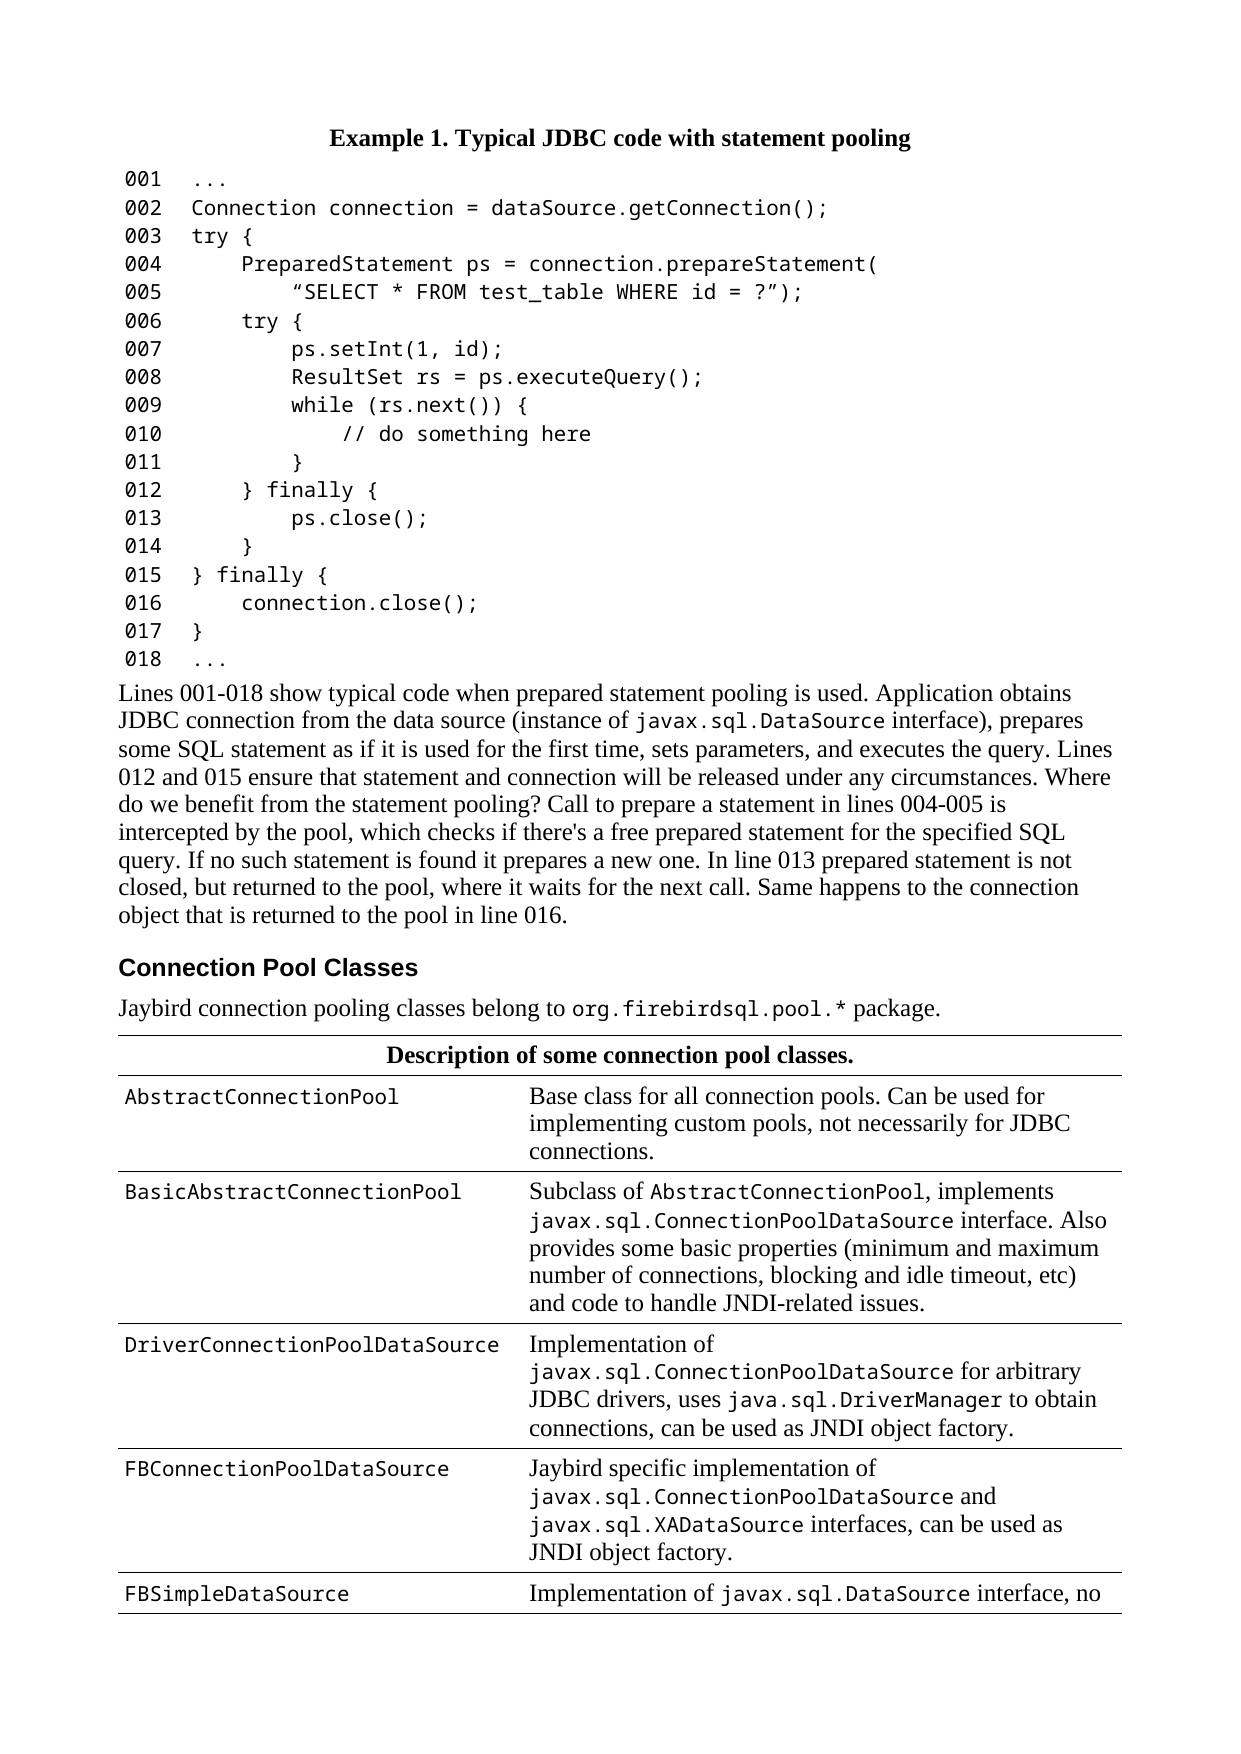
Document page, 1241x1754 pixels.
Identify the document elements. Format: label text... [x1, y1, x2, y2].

table_cell Subclass of AbstractConnectionPool, implements javax.sql.ConnectionPoolDataSource interface. Also provides some basic properties (minimum and maximum number of connections, blocking and idle timeout, etc) and code to handle JNDI-related issues. [523, 1172, 1122, 1323]
table_header Description of some connection pool classes. [118, 1036, 1122, 1075]
table_cell Base class for all connection pools. Can be used for implementing custom pools, not necessarily for JDBC connections. [523, 1076, 1122, 1171]
table_cell 001 002 003 004 005 006 007 008 009 010 011 012 013 014 015 016 017 018 [118, 158, 185, 679]
text Jaybird connection pooling classes belong to org.firebirdsql.pool.* package. [118, 994, 1122, 1023]
table_cell Jaybird specific implementation of javax.sql.ConnectionPoolDataSource and javax.sql.XADataSource interfaces, can be used as JNDI object factory. [523, 1449, 1122, 1572]
text Lines 001-018 show typical code when prepared statement pooling is used. Application obtains JDBC connection from the data source (instance of javax.sql.DataSource interface), prepares some SQL statement as if it is used for the first time, sets parameters, and executes the query. Lines 012 and 015 ensure that statement and connection will be released under any circumstances. Where do we benefit from the statement pooling? Call to prepare a statement in lines 004-005 is intercepted by the pool, which checks if there's a free prepared statement for the specified SQL query. If no such statement is found it prepares a new one. In line 013 prepared statement is not closed, but returned to the pool, where it waits for the next call. Same happens to the connection object that is returned to the pool in line 016. [118, 679, 1122, 929]
table_cell Implementation of javax.sql.DataSource interface, no [523, 1573, 1122, 1613]
table_cell Implementation of javax.sql.ConnectionPoolDataSource for arbitrary JDBC drivers, uses java.sql.DriverManager to obtain connections, can be used as JNDI object factory. [523, 1324, 1122, 1448]
table_cell BasicAbstractConnectionPool [118, 1172, 523, 1323]
table_cell DriverConnectionPoolDataSource [118, 1324, 523, 1448]
table_header Example 1. Typical JDBC code with statement pooling [118, 118, 1122, 158]
table_cell AbstractConnectionPool [118, 1076, 523, 1171]
subtitle Connection Pool Classes [118, 954, 1122, 982]
table_cell FBConnectionPoolDataSource [118, 1449, 523, 1572]
table_cell ... Connection connection = dataSource.getConnection(); try { PreparedStatement ps = connection.prepareStatement( “SELECT * FROM test_table WHERE id = ?”); try { ps.setInt(1, id); ResultSet rs = ps.executeQuery(); while (rs.next()) { // do something here } } finally { ps.close(); } } finally { connection.close(); } ... [185, 158, 1122, 679]
table_cell FBSimpleDataSource [118, 1573, 523, 1613]
